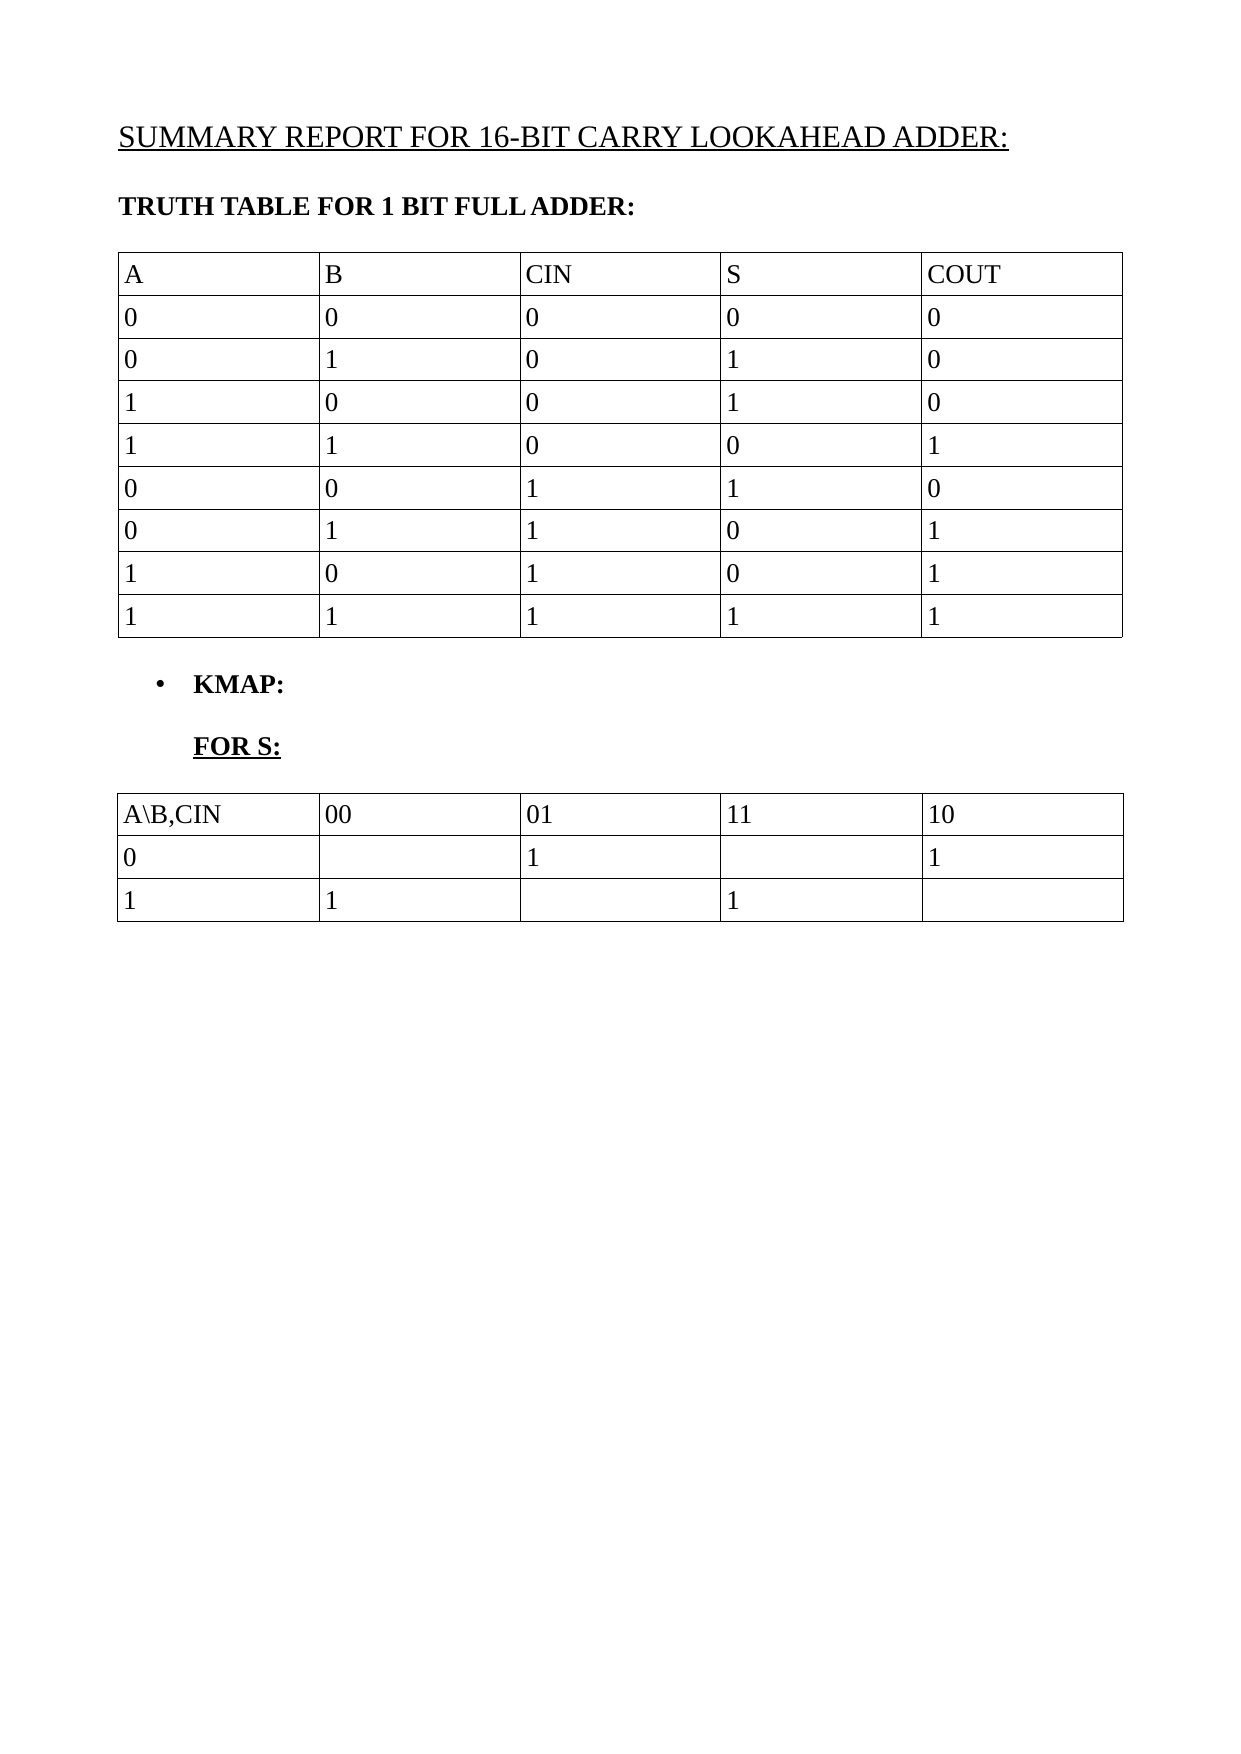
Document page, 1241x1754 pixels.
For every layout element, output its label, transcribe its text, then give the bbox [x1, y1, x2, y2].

table_cell 1 [922, 510, 1122, 551]
table_cell 0 [320, 296, 520, 338]
table_header CIN [521, 253, 720, 295]
table_header S [721, 253, 921, 295]
table_cell 0 [922, 339, 1122, 380]
table_header B [320, 253, 520, 295]
table_cell [923, 879, 1123, 921]
table_header A [119, 253, 319, 295]
table_cell 0 [521, 339, 720, 380]
text TRUTH TABLE FOR 1 BIT FULL ADDER: [118, 190, 1122, 221]
table_header 11 [721, 794, 922, 835]
table_cell 0 [721, 552, 921, 594]
table_cell 0 [320, 467, 520, 508]
table_cell [320, 836, 520, 878]
table_cell 1 [119, 424, 319, 466]
table_cell 0 [119, 467, 319, 508]
list KMAP: [156, 668, 1122, 699]
list FOR S: [156, 730, 1122, 761]
table_header COUT [922, 253, 1122, 295]
table_cell 1 [320, 424, 520, 466]
table_cell 1 [721, 339, 921, 380]
table_cell 0 [118, 836, 319, 878]
table_cell 1 [521, 510, 720, 551]
table_cell 0 [521, 424, 720, 466]
table_cell 1 [320, 339, 520, 380]
table_header 10 [923, 794, 1123, 835]
table_cell 1 [118, 879, 319, 921]
table_cell 1 [721, 879, 922, 921]
table_cell [521, 879, 720, 921]
table_cell 0 [721, 296, 921, 338]
table_cell 1 [320, 510, 520, 551]
table_cell 1 [119, 381, 319, 423]
table_cell 0 [521, 296, 720, 338]
table_cell 0 [922, 381, 1122, 423]
table_cell 1 [922, 595, 1122, 637]
table_cell 0 [721, 510, 921, 551]
table_cell 1 [521, 595, 720, 637]
table_cell 0 [320, 381, 520, 423]
table_cell 0 [320, 552, 520, 594]
table_cell 0 [119, 339, 319, 380]
table_cell 0 [521, 381, 720, 423]
table_cell 0 [119, 296, 319, 338]
table_cell 1 [320, 595, 520, 637]
table_cell 1 [922, 552, 1122, 594]
table_cell 1 [119, 595, 319, 637]
table_header A\B,CIN [118, 794, 319, 835]
table_cell 1 [521, 552, 720, 594]
table_cell 1 [521, 836, 720, 878]
text SUMMARY REPORT FOR 16-BIT CARRY LOOKAHEAD ADDER: [118, 118, 1122, 154]
table_cell 1 [922, 424, 1122, 466]
table_header 00 [320, 794, 520, 835]
table_cell [721, 836, 922, 878]
table_cell 1 [320, 879, 520, 921]
table_cell 0 [721, 424, 921, 466]
table_cell 0 [922, 467, 1122, 508]
table_cell 1 [521, 467, 720, 508]
table_cell 1 [923, 836, 1123, 878]
table_cell 0 [922, 296, 1122, 338]
table_cell 1 [721, 467, 921, 508]
table_header 01 [521, 794, 720, 835]
table_cell 1 [119, 552, 319, 594]
table_cell 1 [721, 595, 921, 637]
table_cell 0 [119, 510, 319, 551]
table_cell 1 [721, 381, 921, 423]
